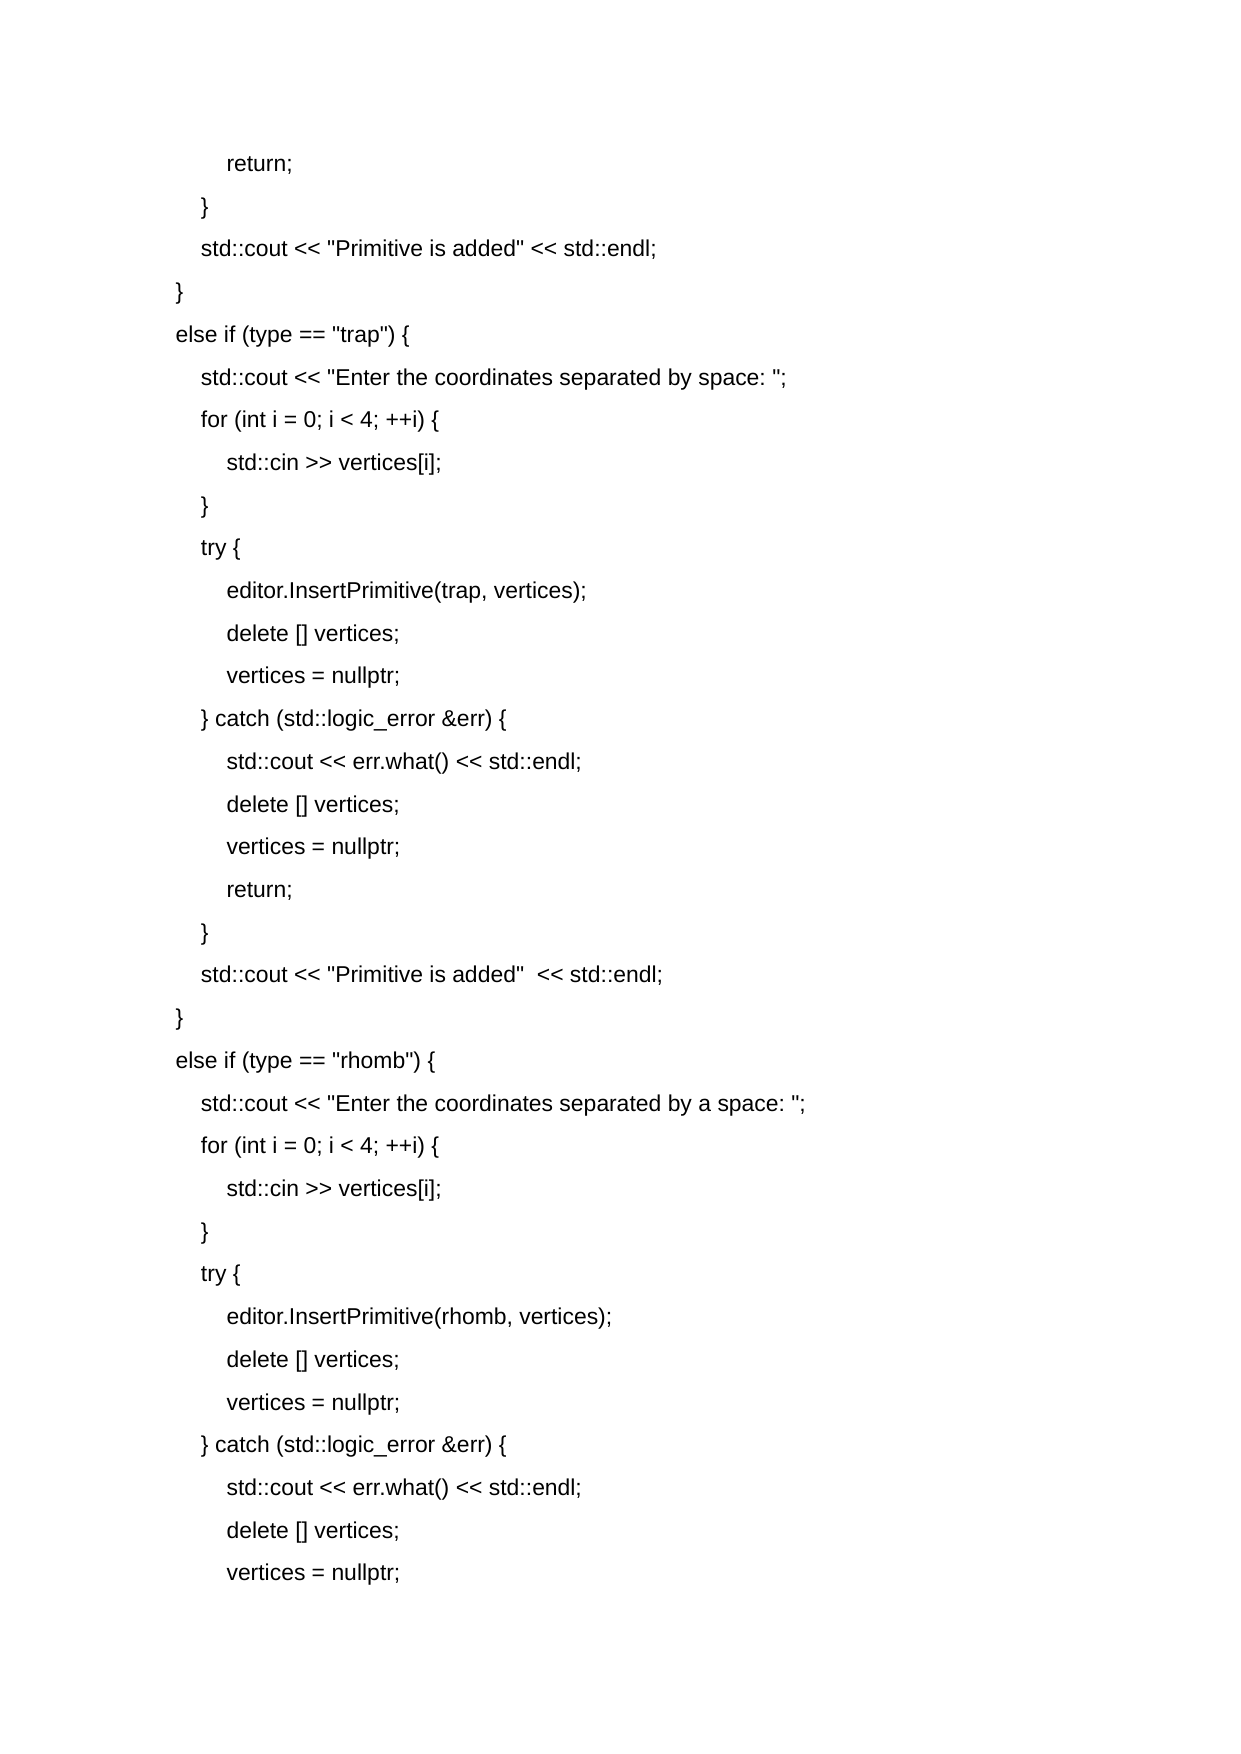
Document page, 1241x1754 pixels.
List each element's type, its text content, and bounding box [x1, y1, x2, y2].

text delete [] vertices; [150, 1517, 1090, 1543]
text delete [] vertices; [150, 791, 1090, 817]
text return; [150, 150, 1090, 176]
text return; [150, 876, 1090, 902]
text vertices = nullptr; [150, 1388, 1090, 1415]
text std::cout << err.what() << std::endl; [150, 1474, 1090, 1500]
text } [150, 278, 1090, 304]
text try { [150, 1260, 1090, 1287]
text std::cout << "Primitive is added" << std::endl; [150, 961, 1090, 988]
text } [150, 1004, 1090, 1031]
text std::cin >> vertices[i]; [150, 449, 1090, 475]
text std::cout << "Enter the coordinates separated by a space: "; [150, 1089, 1090, 1116]
text std::cin >> vertices[i]; [150, 1175, 1090, 1201]
text std::cout << err.what() << std::endl; [150, 748, 1090, 774]
text } catch (std::logic_error &err) { [150, 1431, 1090, 1458]
text for (int i = 0; i < 4; ++i) { [150, 406, 1090, 433]
text vertices = nullptr; [150, 833, 1090, 860]
text editor.InsertPrimitive(trap, vertices); [150, 577, 1090, 603]
text else if (type == "trap") { [150, 321, 1090, 347]
text for (int i = 0; i < 4; ++i) { [150, 1132, 1090, 1159]
text delete [] vertices; [150, 620, 1090, 646]
text } [150, 492, 1090, 518]
text } [150, 1218, 1090, 1244]
text vertices = nullptr; [150, 1559, 1090, 1586]
text delete [] vertices; [150, 1346, 1090, 1372]
text } catch (std::logic_error &err) { [150, 705, 1090, 732]
text editor.InsertPrimitive(rhomb, vertices); [150, 1303, 1090, 1329]
text std::cout << "Primitive is added" << std::endl; [150, 235, 1090, 262]
text try { [150, 534, 1090, 561]
text else if (type == "rhomb") { [150, 1047, 1090, 1073]
text } [150, 919, 1090, 945]
text vertices = nullptr; [150, 662, 1090, 689]
text } [150, 193, 1090, 219]
text std::cout << "Enter the coordinates separated by space: "; [150, 363, 1090, 390]
